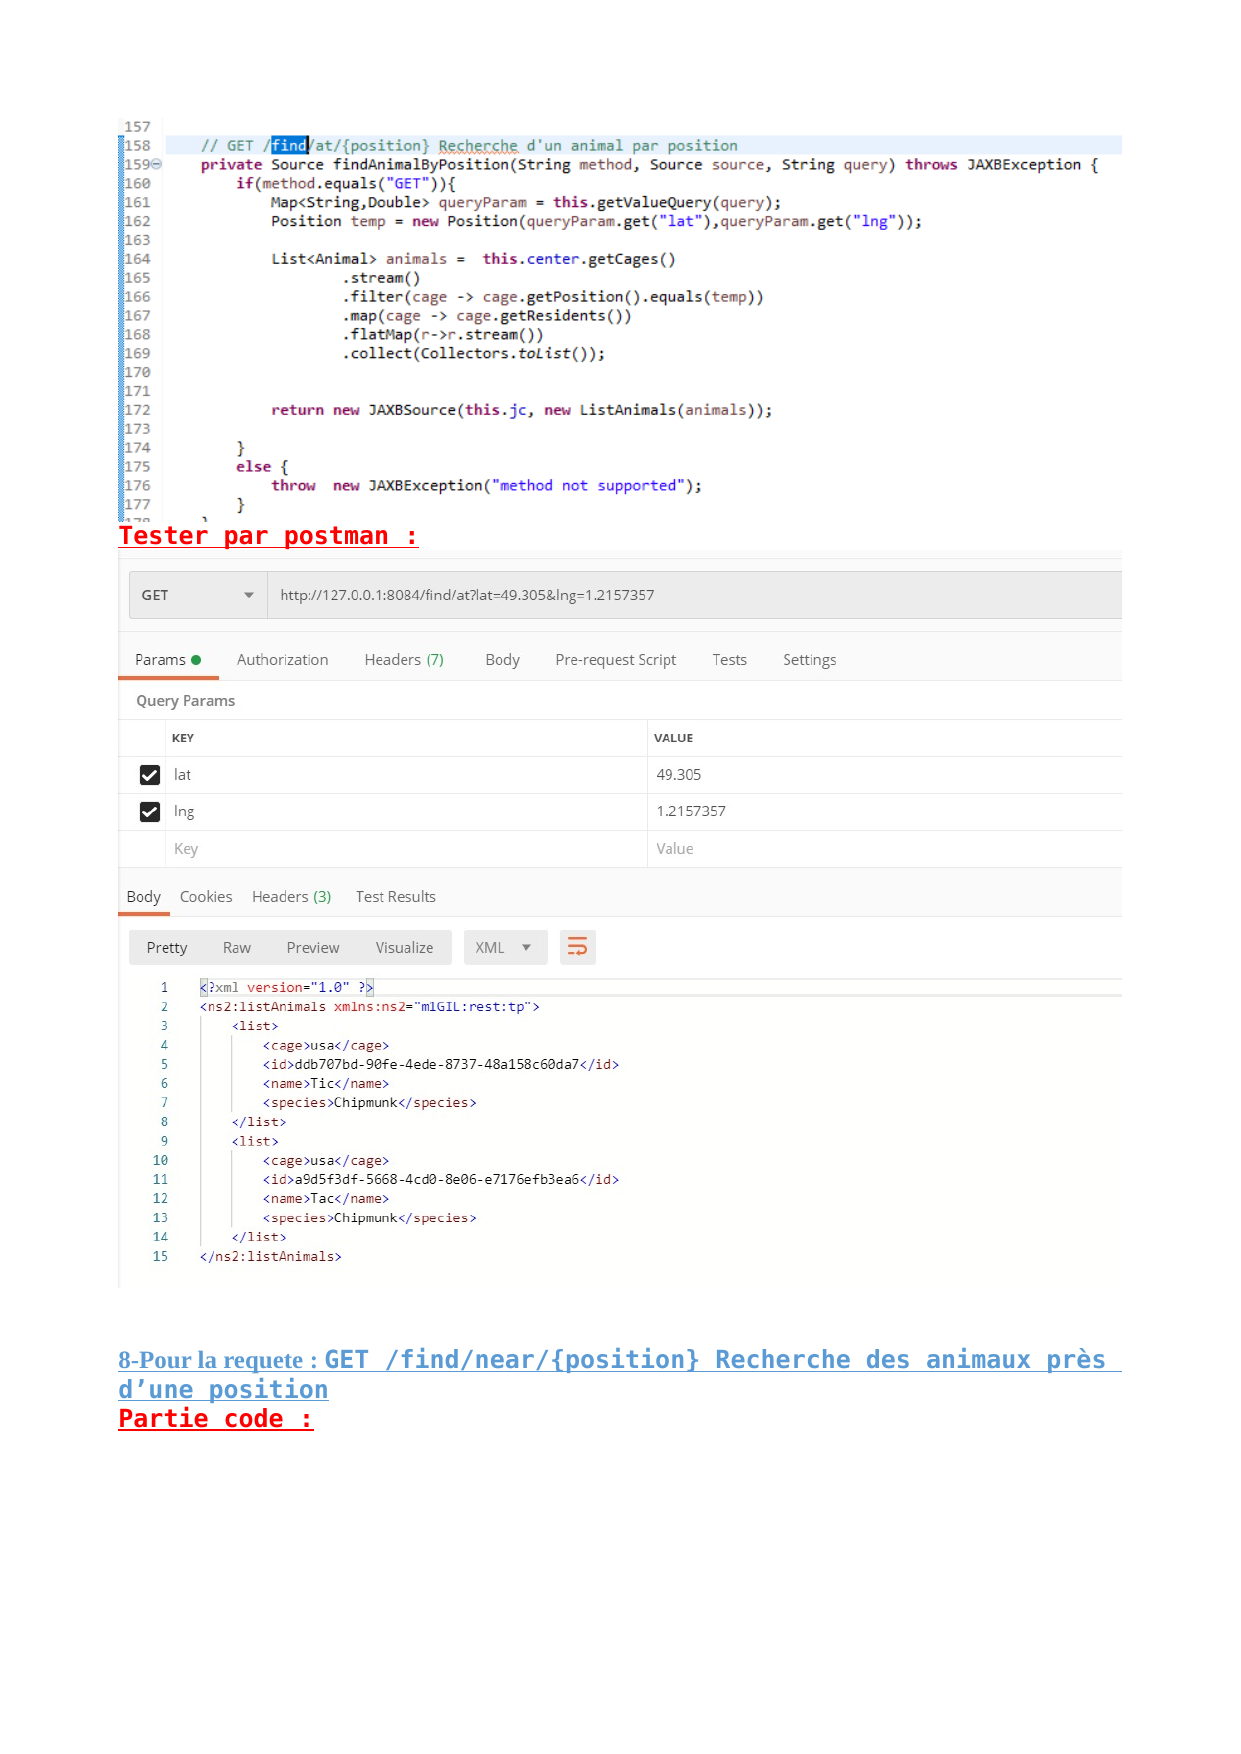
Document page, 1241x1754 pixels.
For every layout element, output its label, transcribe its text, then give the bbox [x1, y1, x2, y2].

text d’une position [118, 1372, 1122, 1404]
text Tester par postman : [118, 522, 1122, 550]
text Partie code : [118, 1404, 1122, 1433]
text 8-Pour la requete : GET /find/near/{position} Recherche des animaux près [118, 1346, 1122, 1371]
